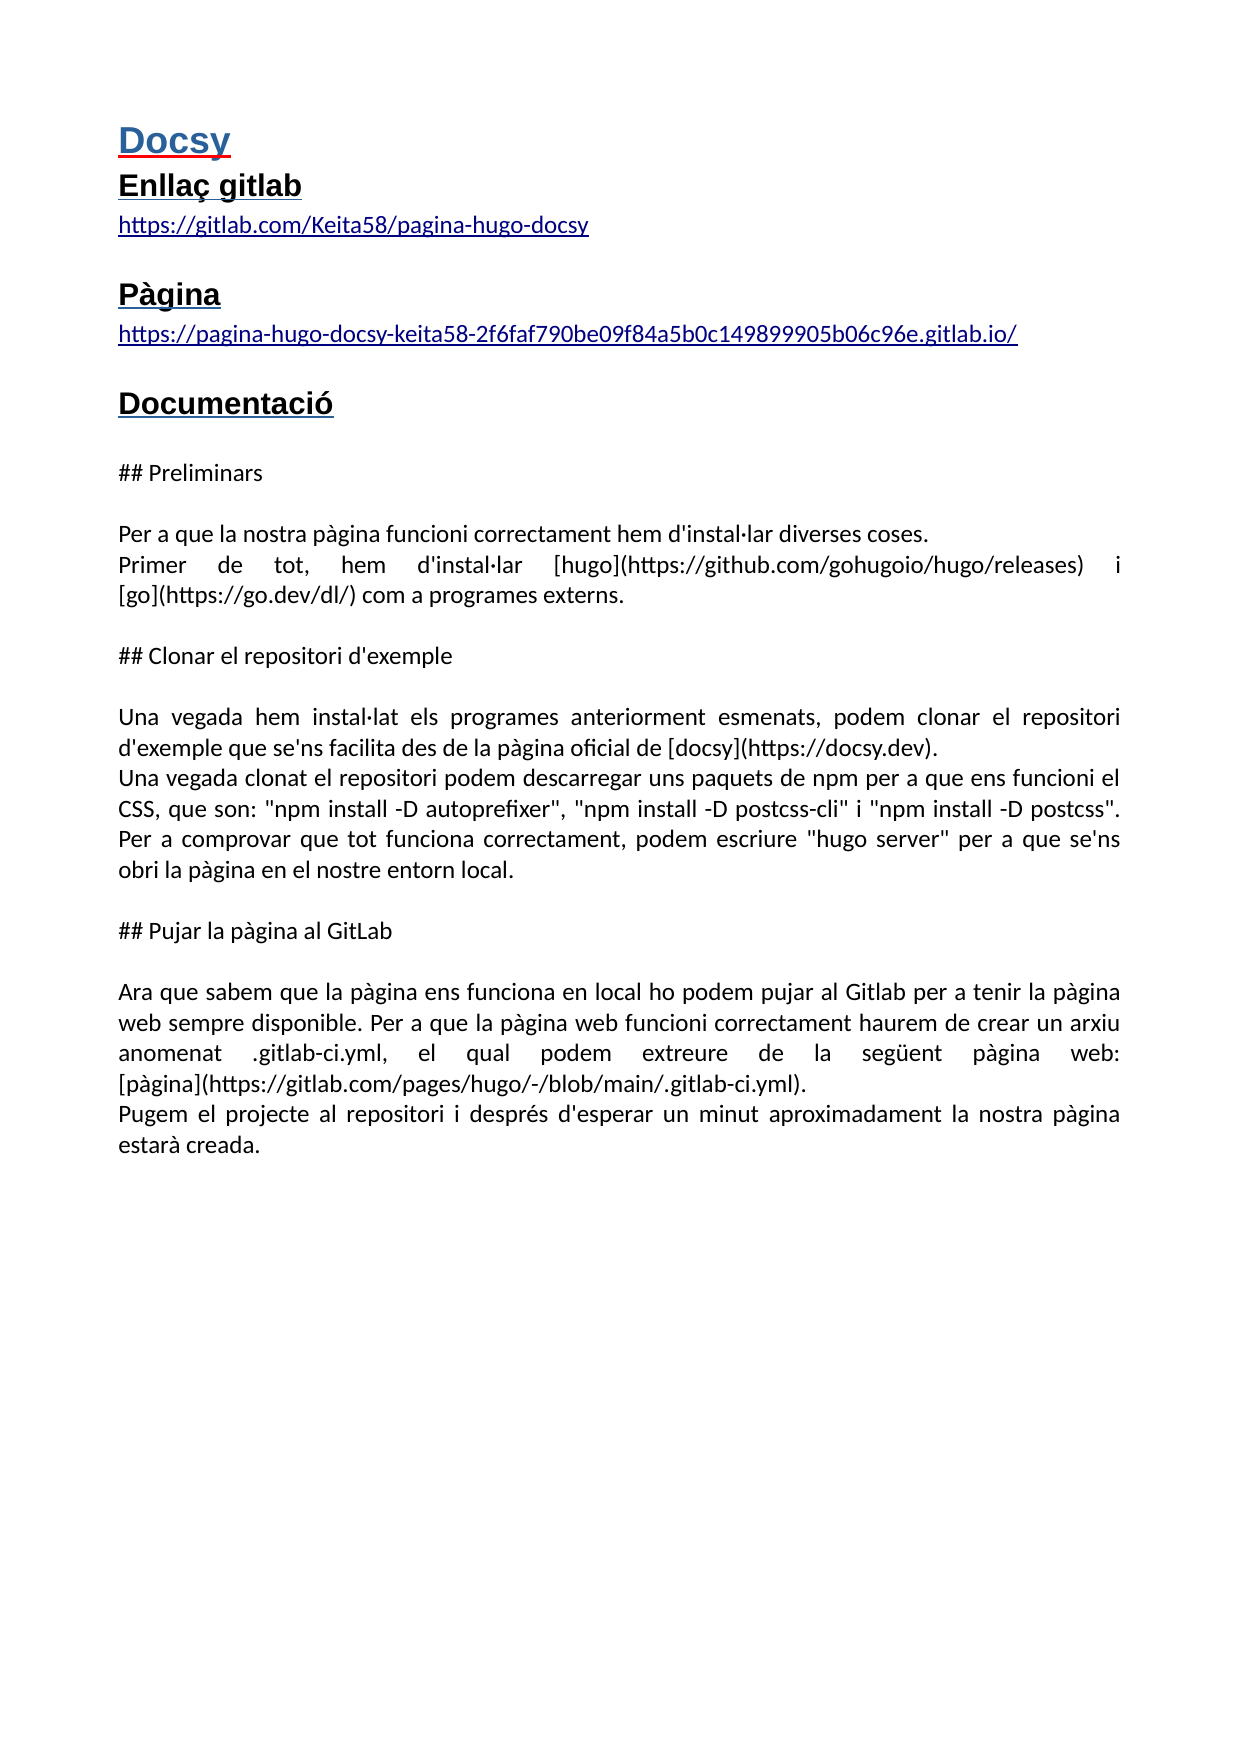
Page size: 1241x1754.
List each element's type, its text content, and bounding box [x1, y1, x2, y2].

text Ara que sabem que la pàgina ens funciona en local ho podem pujar al Gitlab per a tenir la pàgina web sempre disponible. Per a que la pàgina web funcioni correctament haurem de crear un arxiu anomenat .gitlab-ci.yml, el qual podem extreure de la següent pàgina web: [pàgina](https://gitlab.com/pages/hugo/-/blob/main/.gitlab-ci.yml). [118, 976, 1122, 1098]
subtitle Pàgina [118, 276, 1122, 312]
text ## Preliminars [118, 457, 1122, 488]
subtitle Docsy [118, 118, 1122, 161]
text https://gitlab.com/Keita58/pagina-hugo-docsy [118, 209, 1122, 239]
text Primer de tot, hem d'instal·lar [hugo](https://github.com/gohugoio/hugo/releases) i [go](https://go.dev/dl/) com a programes externs. [118, 549, 1122, 610]
text Per a que la nostra pàgina funcioni correctament hem d'instal·lar diverses coses. [118, 518, 1122, 549]
subtitle Documentació [118, 385, 1122, 421]
subtitle Enllaç gitlab [118, 167, 1122, 203]
text Una vegada hem instal·lat els programes anteriorment esmenats, podem clonar el repositori d'exemple que se'ns facilita des de la pàgina oficial de [docsy](https://docsy.dev). [118, 701, 1122, 762]
text Una vegada clonat el repositori podem descarregar uns paquets de npm per a que ens funcioni el CSS, que son: "npm install -D autoprefixer", "npm install -D postcss-cli" i "npm install -D postcss". Per a comprovar que tot funciona correctament, podem escriure "hugo server" per a que se'ns obri la pàgina en el nostre entorn local. [118, 762, 1122, 884]
text ## Pujar la pàgina al GitLab [118, 915, 1122, 946]
text https://pagina-hugo-docsy-keita58-2f6faf790be09f84a5b0c149899905b06c96e.gitlab.io/ [118, 318, 1122, 348]
text ## Clonar el repositori d'exemple [118, 640, 1122, 671]
text Pugem el projecte al repositori i després d'esperar un minut aproximadament la nostra pàgina estarà creada. [118, 1098, 1122, 1159]
